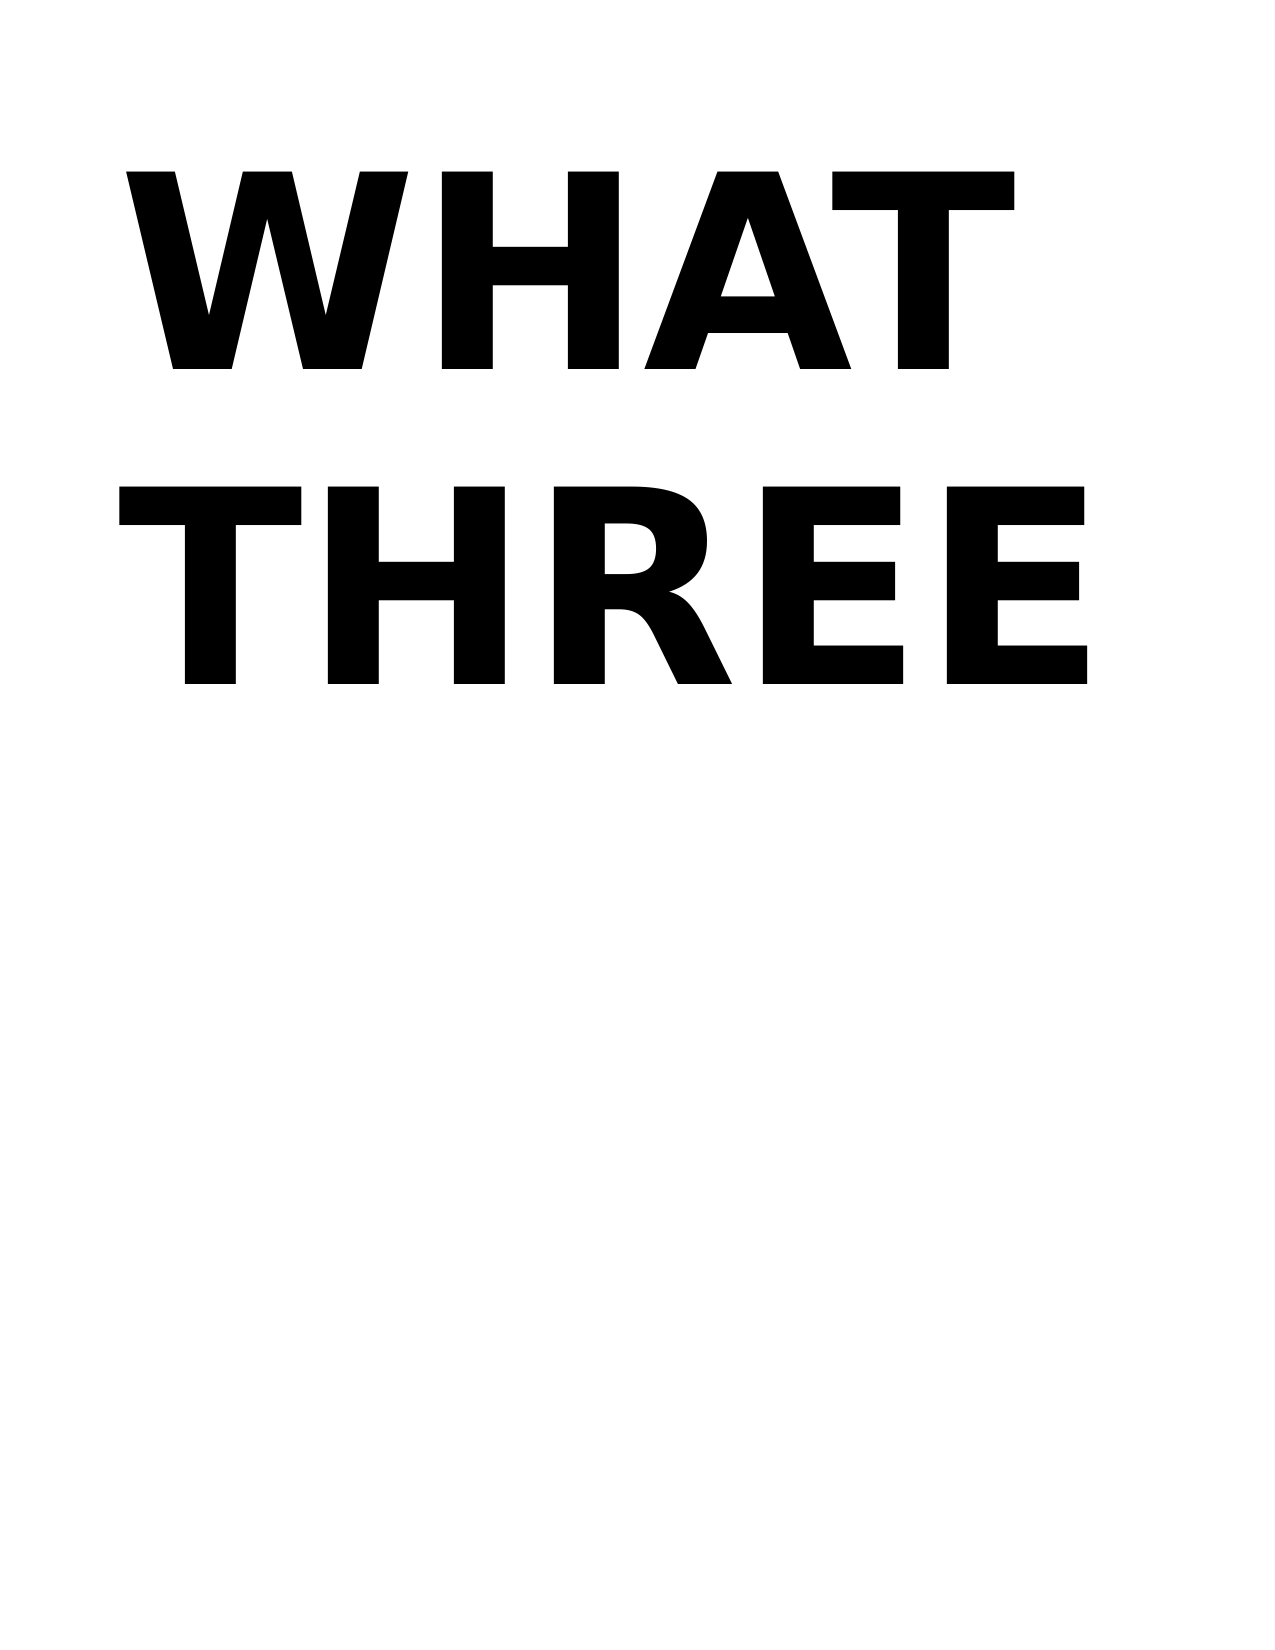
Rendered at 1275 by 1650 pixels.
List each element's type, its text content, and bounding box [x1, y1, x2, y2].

text WHAT THREE [118, 118, 1157, 1064]
